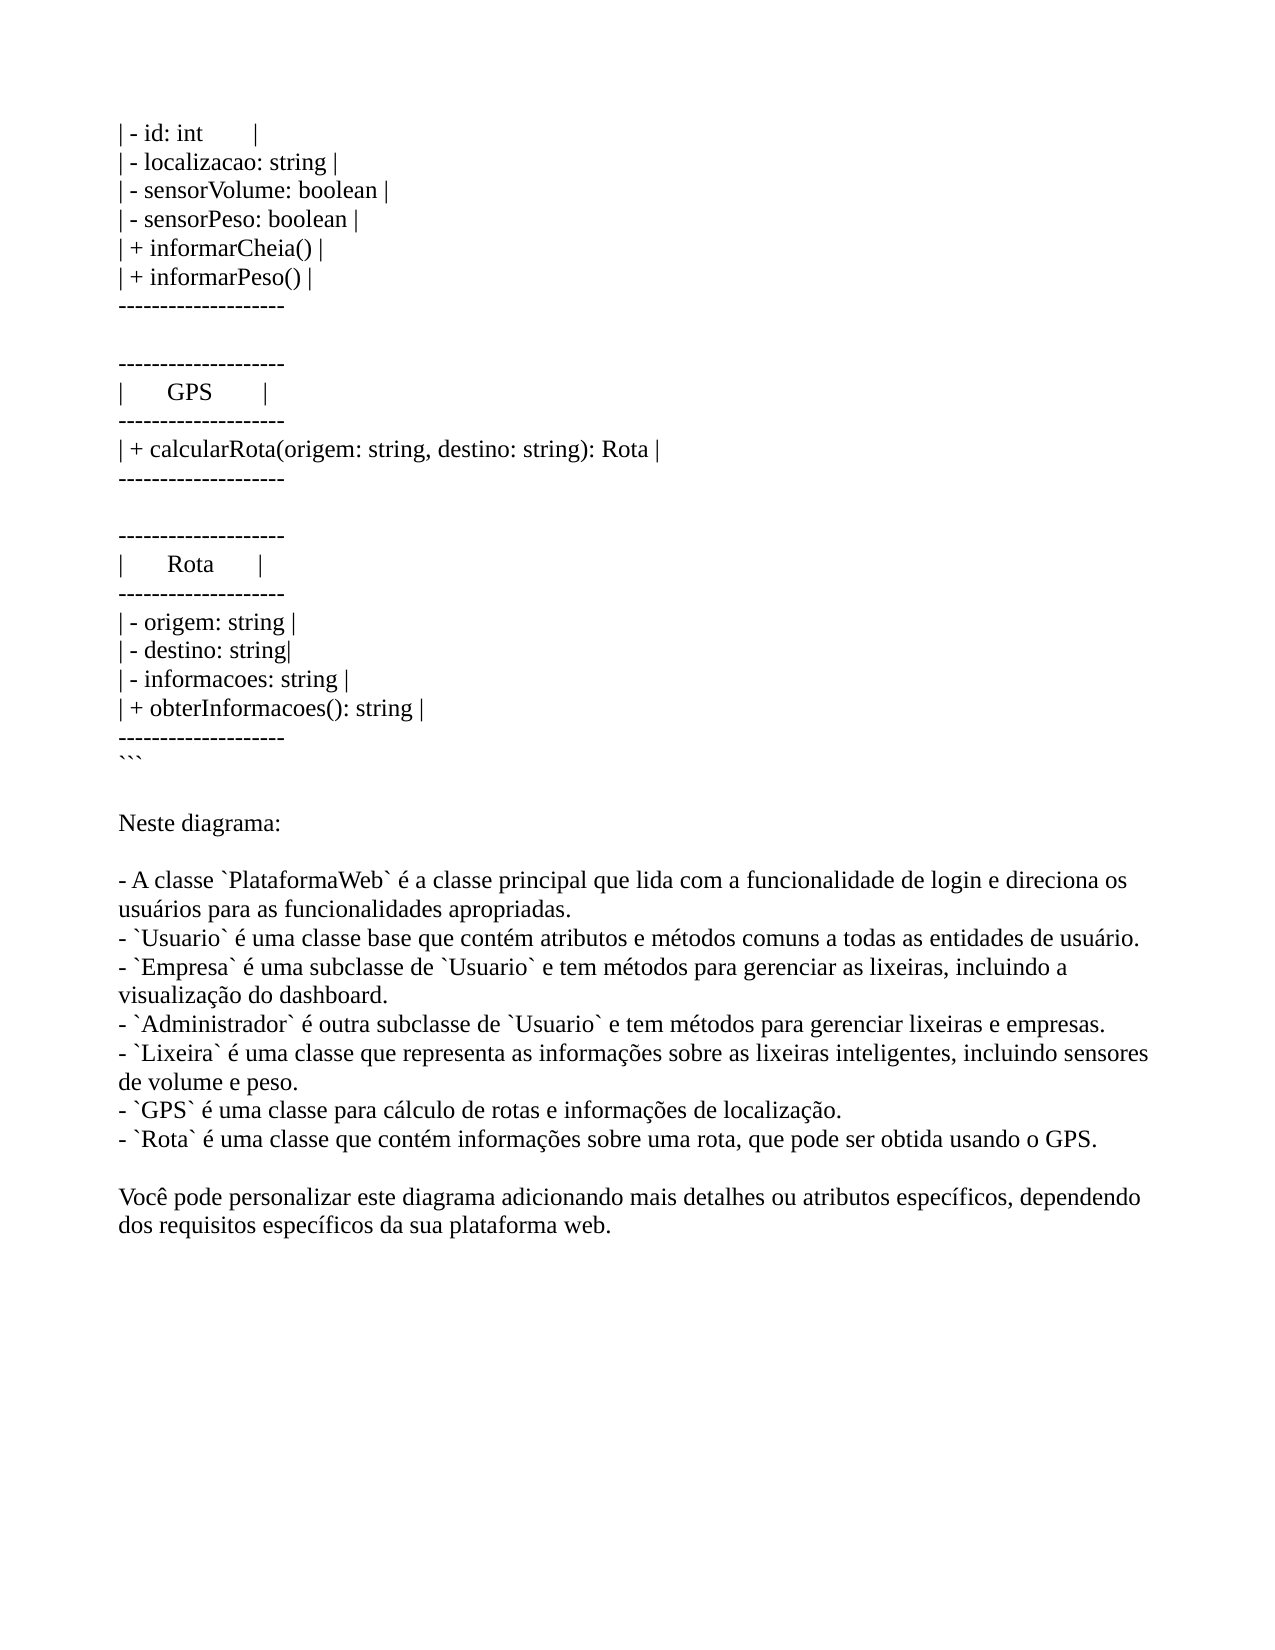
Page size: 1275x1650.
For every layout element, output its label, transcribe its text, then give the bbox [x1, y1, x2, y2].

text ``` [118, 751, 1157, 779]
text | - sensorVolume: boolean | [118, 176, 1157, 204]
text | - origem: string | [118, 607, 1157, 636]
text | + obterInformacoes(): string | [118, 693, 1157, 722]
text - `Lixeira` é uma classe que representa as informações sobre as lixeiras inteligentes, incluindo sensores de volume e peso. [118, 1038, 1157, 1096]
text | - destino: string| [118, 636, 1157, 664]
text - `Usuario` é uma classe base que contém atributos e métodos comuns a todas as entidades de usuário. [118, 923, 1157, 952]
text -------------------- [118, 578, 1157, 607]
text - `Rota` é uma classe que contém informações sobre uma rota, que pode ser obtida usando o GPS. [118, 1124, 1157, 1153]
text - `Empresa` é uma subclasse de `Usuario` e tem métodos para gerenciar as lixeiras, incluindo a visualização do dashboard. [118, 952, 1157, 1009]
text -------------------- [118, 521, 1157, 549]
text | - localizacao: string | [118, 147, 1157, 176]
text | - sensorPeso: boolean | [118, 204, 1157, 233]
text - A classe `PlataformaWeb` é a classe principal que lida com a funcionalidade de login e direciona os usuários para as funcionalidades apropriadas. [118, 866, 1157, 923]
text | - informacoes: string | [118, 664, 1157, 693]
text | + informarPeso() | [118, 262, 1157, 291]
text Você pode personalizar este diagrama adicionando mais detalhes ou atributos específicos, dependendo dos requisitos específicos da sua plataforma web. [118, 1182, 1157, 1239]
text - `Administrador` é outra subclasse de `Usuario` e tem métodos para gerenciar lixeiras e empresas. [118, 1009, 1157, 1038]
text | + informarCheia() | [118, 233, 1157, 262]
text - `GPS` é uma classe para cálculo de rotas e informações de localização. [118, 1096, 1157, 1124]
text | Rota | [118, 549, 1157, 578]
text | - id: int | [118, 118, 1157, 147]
text Neste diagrama: [118, 808, 1157, 837]
text -------------------- [118, 463, 1157, 492]
text -------------------- [118, 406, 1157, 434]
text | GPS | [118, 377, 1157, 406]
text -------------------- [118, 722, 1157, 751]
text | + calcularRota(origem: string, destino: string): Rota | [118, 434, 1157, 463]
text -------------------- [118, 348, 1157, 377]
text -------------------- [118, 291, 1157, 319]
